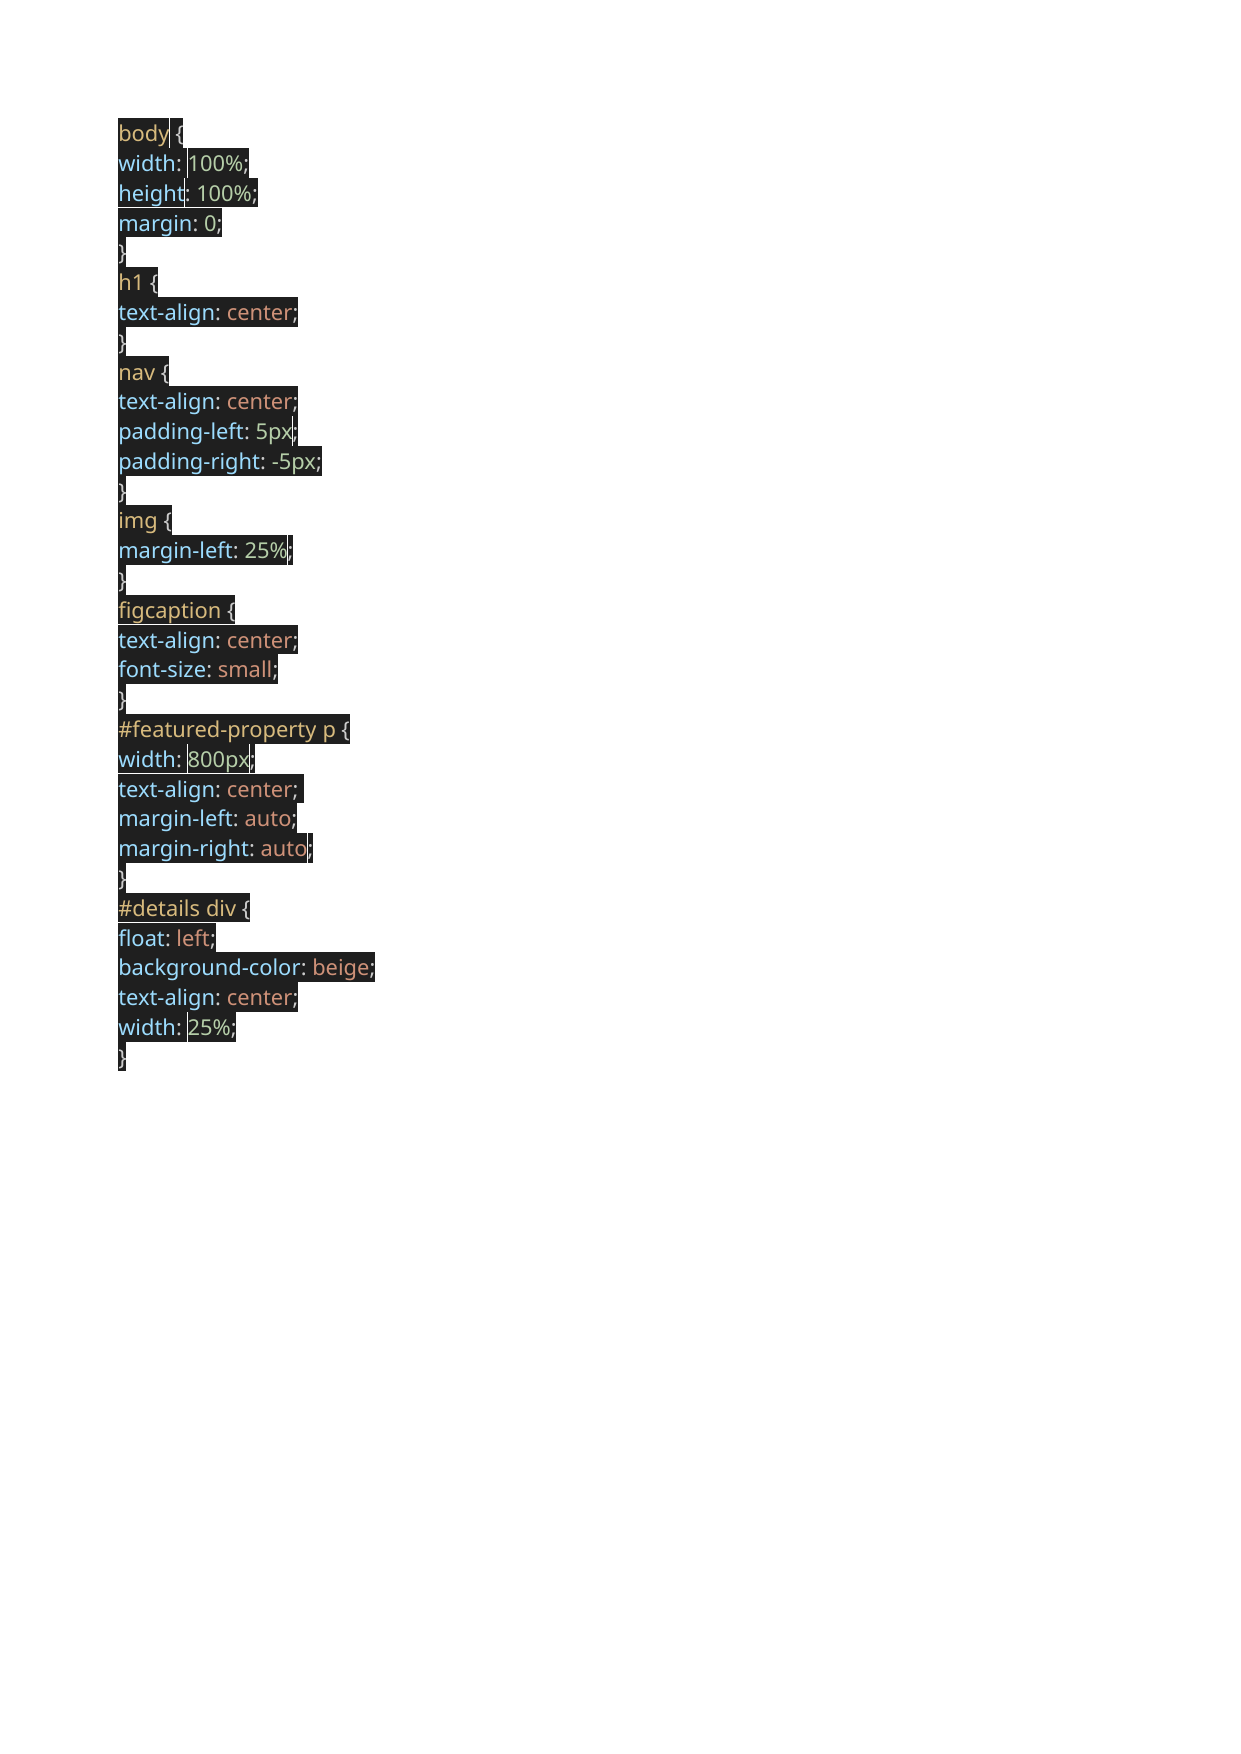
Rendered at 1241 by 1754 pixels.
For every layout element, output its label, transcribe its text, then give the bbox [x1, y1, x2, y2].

text font-size: small; [118, 654, 1122, 684]
text width: 25%; [118, 1012, 1122, 1042]
text text-align: center; [118, 297, 1122, 327]
text text-align: center; [118, 773, 1122, 803]
text padding-right: -5px; [118, 446, 1122, 476]
text margin-right: auto; [118, 833, 1122, 863]
text h1 { [118, 267, 1122, 297]
text width: 800px; [118, 744, 1122, 773]
text #featured-property p { [118, 714, 1122, 744]
text } [118, 327, 1122, 356]
text body { [118, 118, 1122, 148]
text } [118, 476, 1122, 505]
text width: 100%; [118, 148, 1122, 178]
text text-align: center; [118, 982, 1122, 1012]
text } [118, 237, 1122, 267]
text text-align: center; [118, 386, 1122, 416]
text background-color: beige; [118, 952, 1122, 982]
text figcaption { [118, 595, 1122, 624]
text float: left; [118, 922, 1122, 952]
text margin-left: 25%; [118, 535, 1122, 565]
text } [118, 1042, 1122, 1071]
text height: 100%; [118, 178, 1122, 207]
text } [118, 565, 1122, 595]
text margin-left: auto; [118, 803, 1122, 833]
text padding-left: 5px; [118, 416, 1122, 446]
text } [118, 863, 1122, 893]
text nav { [118, 356, 1122, 386]
text img { [118, 505, 1122, 535]
text } [118, 684, 1122, 714]
text margin: 0; [118, 207, 1122, 237]
text #details div { [118, 893, 1122, 922]
text text-align: center; [118, 624, 1122, 654]
